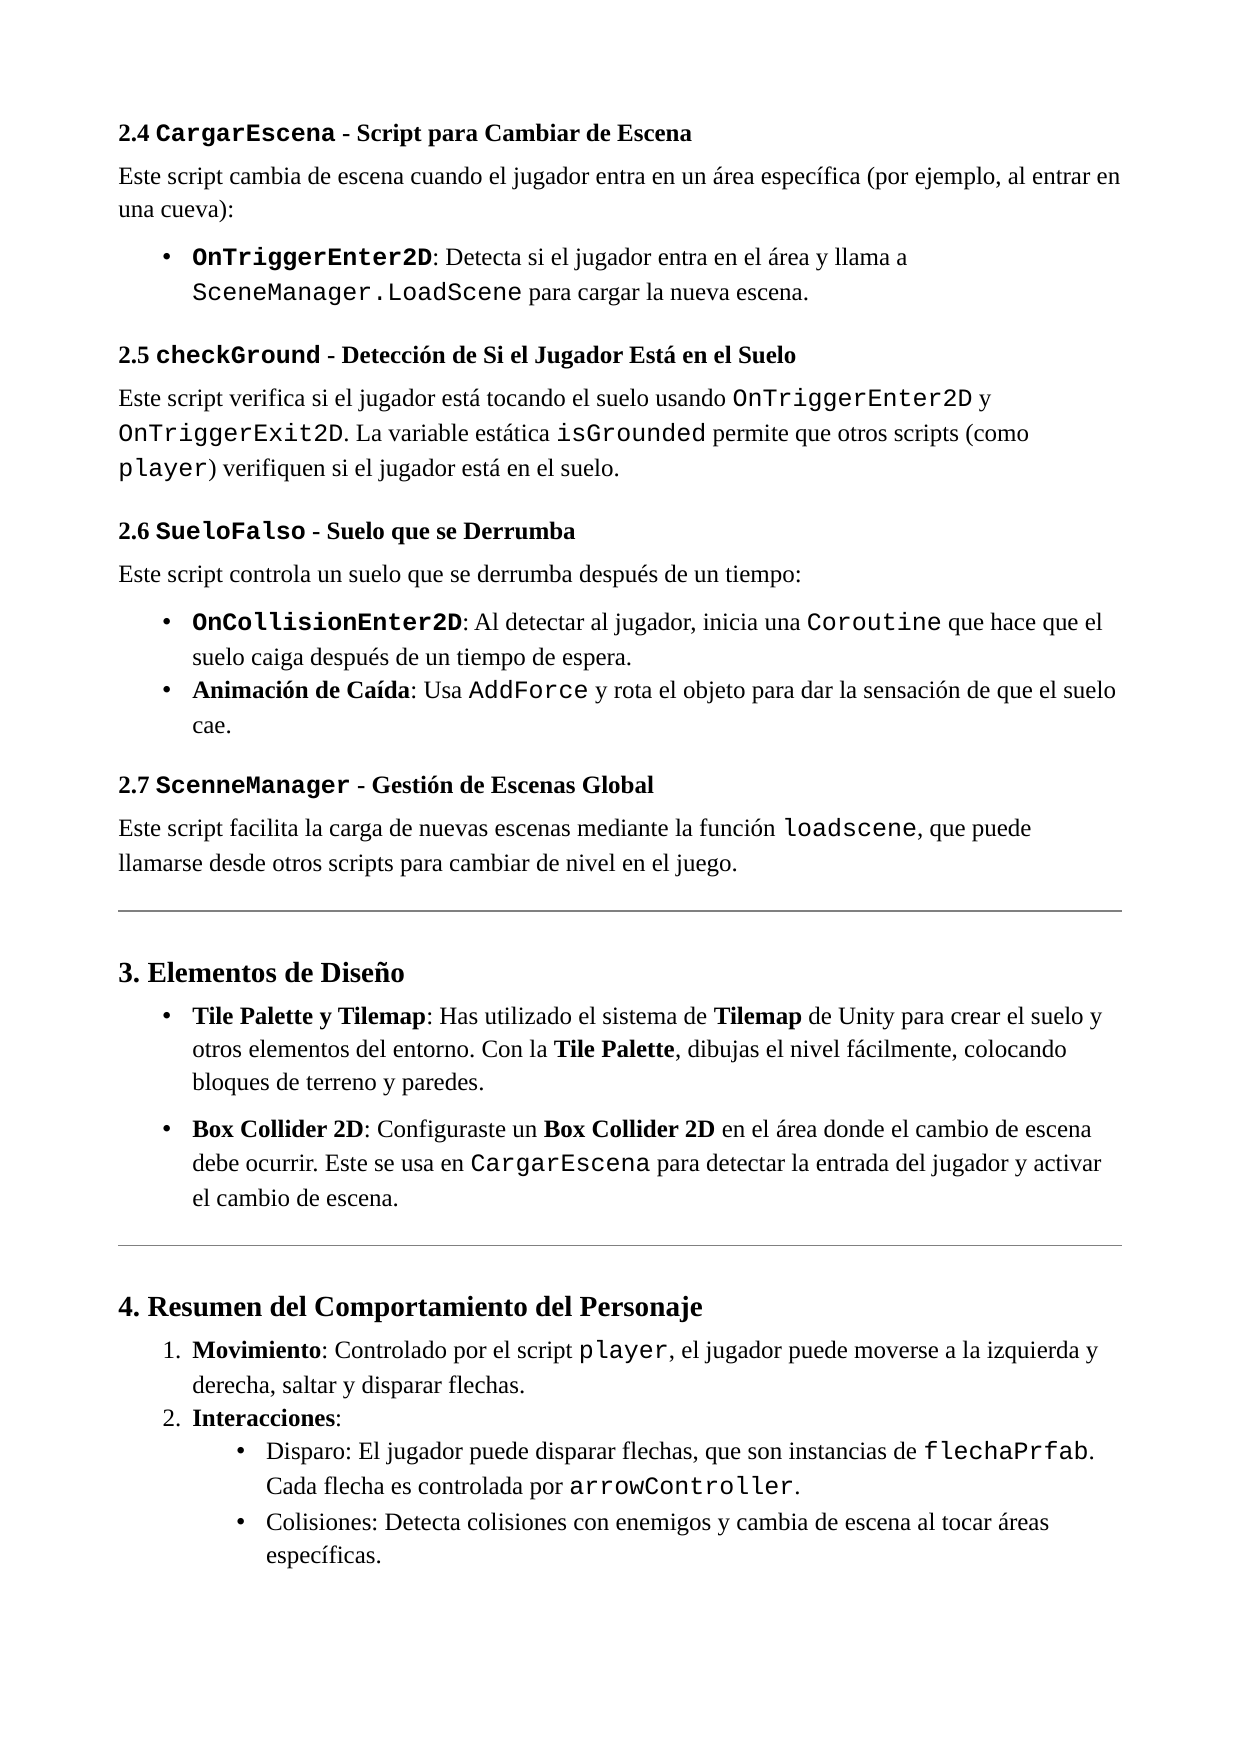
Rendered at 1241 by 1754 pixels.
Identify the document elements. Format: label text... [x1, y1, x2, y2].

subtitle 2.5 checkGround - Detección de Si el Jugador Está en el Suelo [118, 340, 1122, 371]
list Disparo: El jugador puede disparar flechas, que son instancias de flechaPrfab. Cada flecha es controlada por arrowController. [236, 1436, 1122, 1502]
list Animación de Caída: Usa AddForce y rota el objeto para dar la sensación de que el suelo cae. [162, 675, 1122, 739]
text Este script facilita la carga de nuevas escenas mediante la función loadscene, que puede llamarse desde otros scripts para cambiar de nivel en el juego. [118, 813, 1122, 877]
subtitle 2.6 SueloFalso - Suelo que se Derrumba [118, 516, 1122, 547]
list Box Collider 2D: Configuraste un Box Collider 2D en el área donde el cambio de escena debe ocurrir. Este se usa en CargarEscena para detectar la entrada del jugador y activar el cambio de escena. [162, 1114, 1122, 1211]
subtitle 2.7 ScenneManager - Gestión de Escenas Global [118, 770, 1122, 801]
subtitle 4. Resumen del Comportamiento del Personaje [118, 1289, 1122, 1323]
list Tile Palette y Tilemap: Has utilizado el sistema de Tilemap de Unity para crear el suelo y otros elementos del entorno. Con la Tile Palette, dibujas el nivel fácilmente, colocando bloques de terreno y paredes. [162, 1001, 1122, 1096]
list Movimiento: Controlado por el script player, el jugador puede moverse a la izquierda y derecha, saltar y disparar flechas. [162, 1335, 1122, 1399]
subtitle 3. Elementos de Diseño [118, 955, 1122, 988]
list OnTriggerEnter2D: Detecta si el jugador entra en el área y llama a SceneManager.LoadScene para cargar la nueva escena. [162, 242, 1122, 308]
subtitle 2.4 CargarEscena - Script para Cambiar de Escena [118, 118, 1122, 149]
text Este script cambia de escena cuando el jugador entra en un área específica (por ejemplo, al entrar en una cueva): [118, 161, 1122, 223]
text Este script verifica si el jugador está tocando el suelo usando OnTriggerEnter2D y OnTriggerExit2D. La variable estática isGrounded permite que otros scripts (como player) verifiquen si el jugador está en el suelo. [118, 383, 1122, 484]
list Colisiones: Detecta colisiones con enemigos y cambia de escena al tocar áreas específicas. [236, 1507, 1122, 1569]
list Interacciones: [162, 1403, 1122, 1432]
list OnCollisionEnter2D: Al detectar al jugador, inicia una Coroutine que hace que el suelo caiga después de un tiempo de espera. [162, 607, 1122, 671]
text Este script controla un suelo que se derrumba después de un tiempo: [118, 559, 1122, 588]
